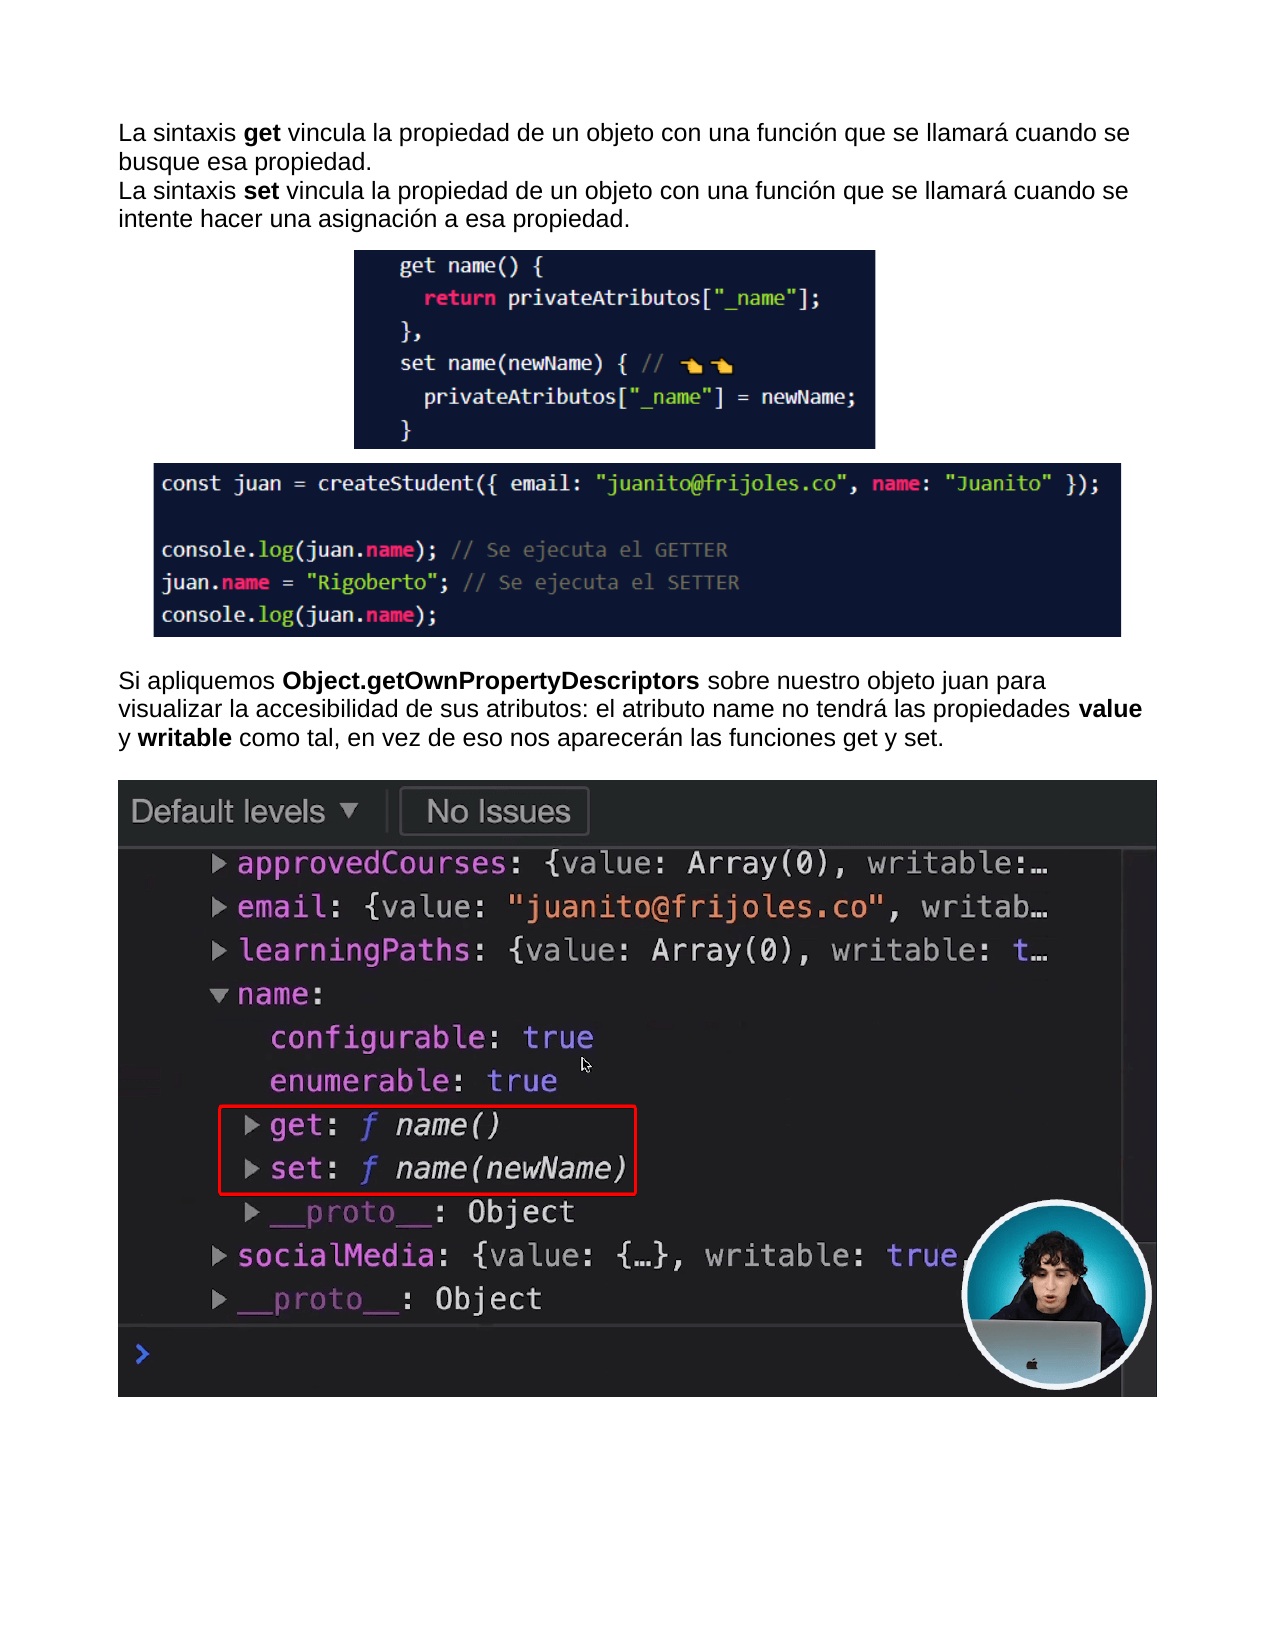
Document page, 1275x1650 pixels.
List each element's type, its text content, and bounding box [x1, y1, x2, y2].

picture [118, 780, 1157, 1397]
picture [354, 250, 876, 449]
text Si apliquemos Object.getOwnPropertyDescriptors sobre nuestro objeto juan para visualizar la accesibilidad de sus atributos: el atributo name no tendrá las propiedades value y writable como tal, en vez de eso nos aparecerán las funciones get y set. [118, 666, 1157, 752]
text La sintaxis get vincula la propiedad de un objeto con una función que se llamará cuando se busque esa propiedad. [118, 118, 1157, 176]
picture [153, 463, 1122, 637]
text La sintaxis set vincula la propiedad de un objeto con una función que se llamará cuando se intente hacer una asignación a esa propiedad. [118, 176, 1157, 233]
